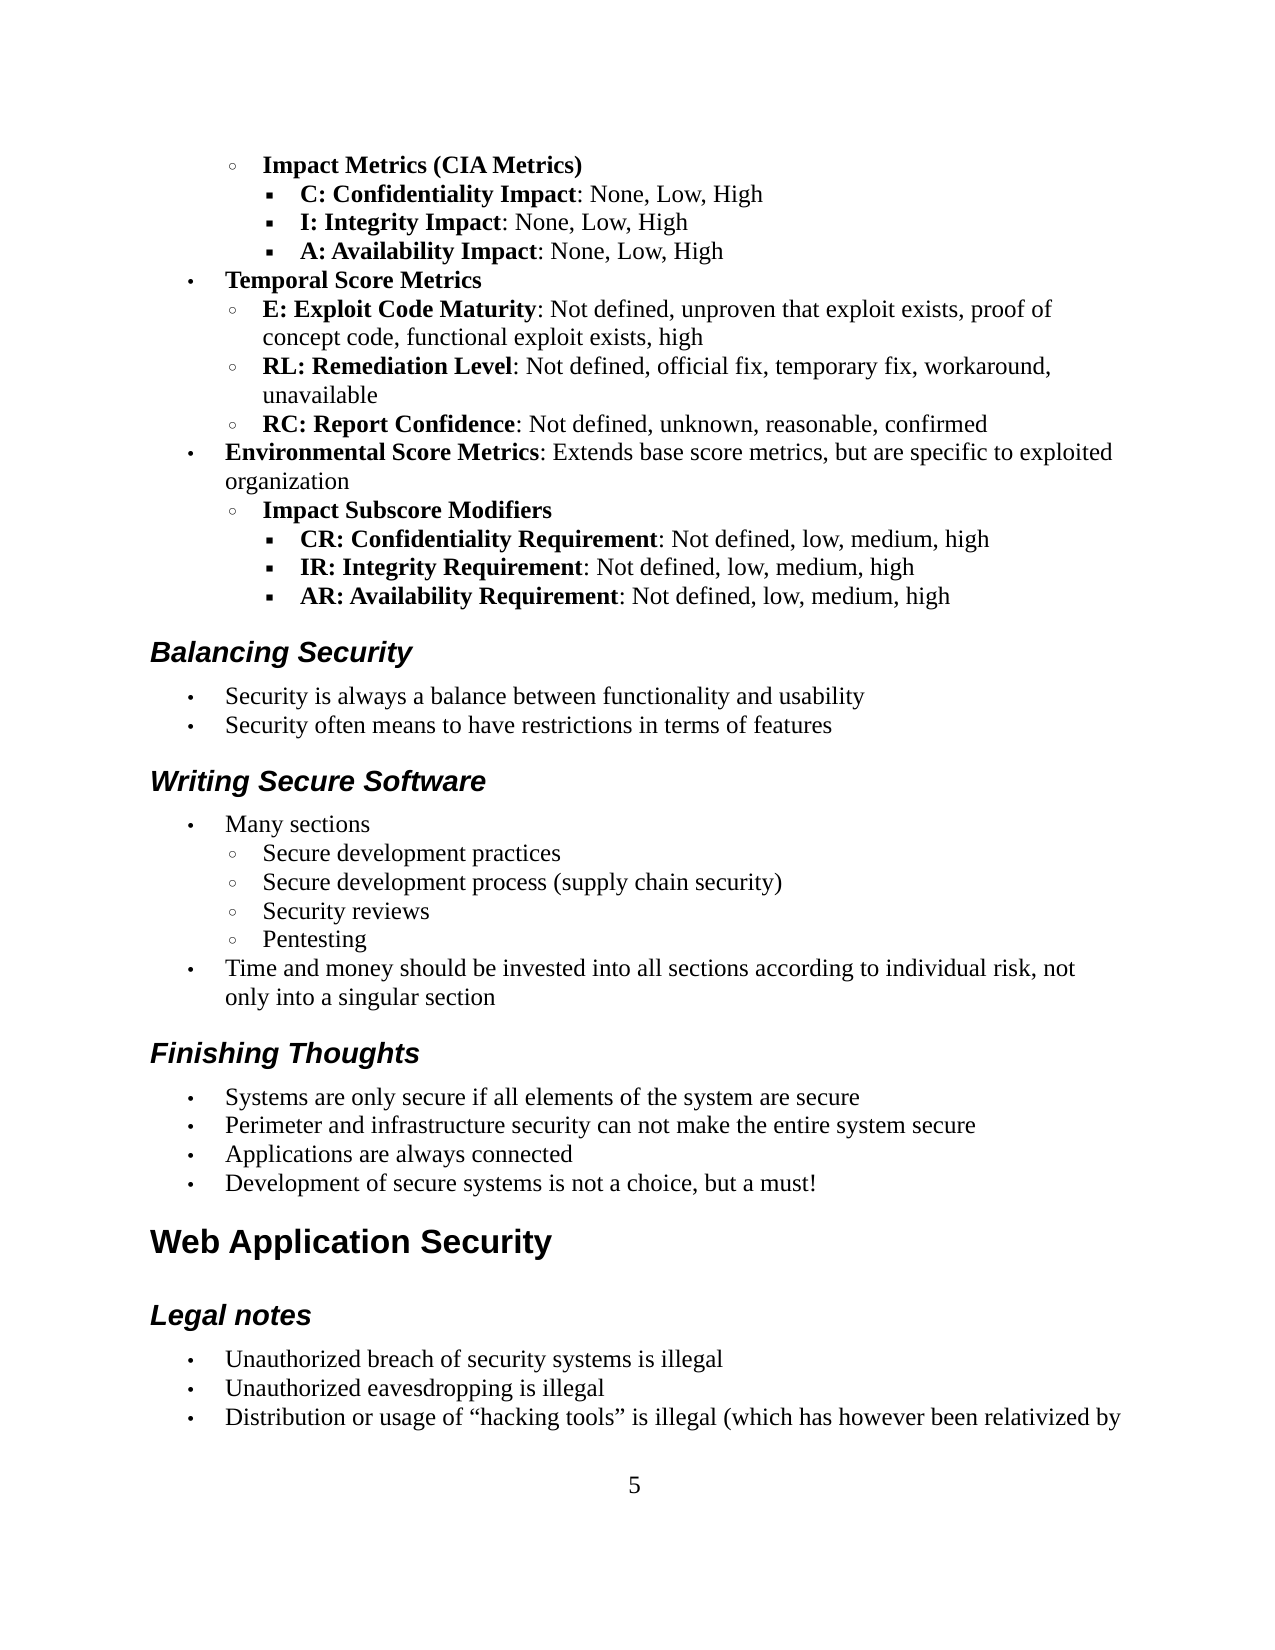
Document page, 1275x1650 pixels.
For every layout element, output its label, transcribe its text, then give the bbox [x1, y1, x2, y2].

list RC: Report Confidence: Not defined, unknown, reasonable, confirmed [225, 409, 1125, 437]
list Perimeter and infrastructure security can not make the entire system secure [187, 1111, 1125, 1139]
list C: Confidentiality Impact: None, Low, High [262, 179, 1125, 207]
list Development of secure systems is not a choice, but a must! [187, 1168, 1125, 1197]
list Temporal Score Metrics [187, 265, 1125, 294]
list Security is always a balance between functionality and usability [187, 681, 1125, 710]
list Impact Metrics (CIA Metrics) [225, 150, 1125, 179]
list E: Exploit Code Maturity: Not defined, unproven that exploit exists, proof of concept code, functional exploit exists, high [225, 294, 1125, 351]
list AR: Availability Requirement: Not defined, low, medium, high [262, 581, 1125, 610]
list Unauthorized eavesdropping is illegal [187, 1373, 1125, 1402]
list Systems are only secure if all elements of the system are secure [187, 1082, 1125, 1111]
subtitle Finishing Thoughts [150, 1036, 1125, 1069]
list Pentesting [225, 924, 1125, 953]
list Security often means to have restrictions in terms of features [187, 710, 1125, 738]
subtitle Web Application Security [150, 1222, 1125, 1261]
list Impact Subscore Modifiers [225, 495, 1125, 524]
list A: Availability Impact: None, Low, High [262, 236, 1125, 265]
list CR: Confidentiality Requirement: Not defined, low, medium, high [262, 524, 1125, 552]
list IR: Integrity Requirement: Not defined, low, medium, high [262, 552, 1125, 581]
list Time and money should be invested into all sections according to individual risk, not only into a singular section [187, 953, 1125, 1011]
list Secure development practices [225, 838, 1125, 867]
subtitle Balancing Security [150, 635, 1125, 668]
list Security reviews [225, 896, 1125, 924]
list RL: Remediation Level: Not defined, official fix, temporary fix, workaround, unavailable [225, 351, 1125, 409]
list Applications are always connected [187, 1139, 1125, 1168]
subtitle Legal notes [150, 1298, 1125, 1332]
list Many sections [187, 809, 1125, 838]
list Environmental Score Metrics: Extends base score metrics, but are specific to exploited organization [187, 437, 1125, 495]
list Secure development process (supply chain security) [225, 867, 1125, 896]
subtitle Writing Secure Software [150, 763, 1125, 797]
list Unauthorized breach of security systems is illegal [187, 1344, 1125, 1373]
list Distribution or usage of “hacking tools” is illegal (which has however been relativized by [187, 1402, 1125, 1430]
list I: Integrity Impact: None, Low, High [262, 207, 1125, 236]
